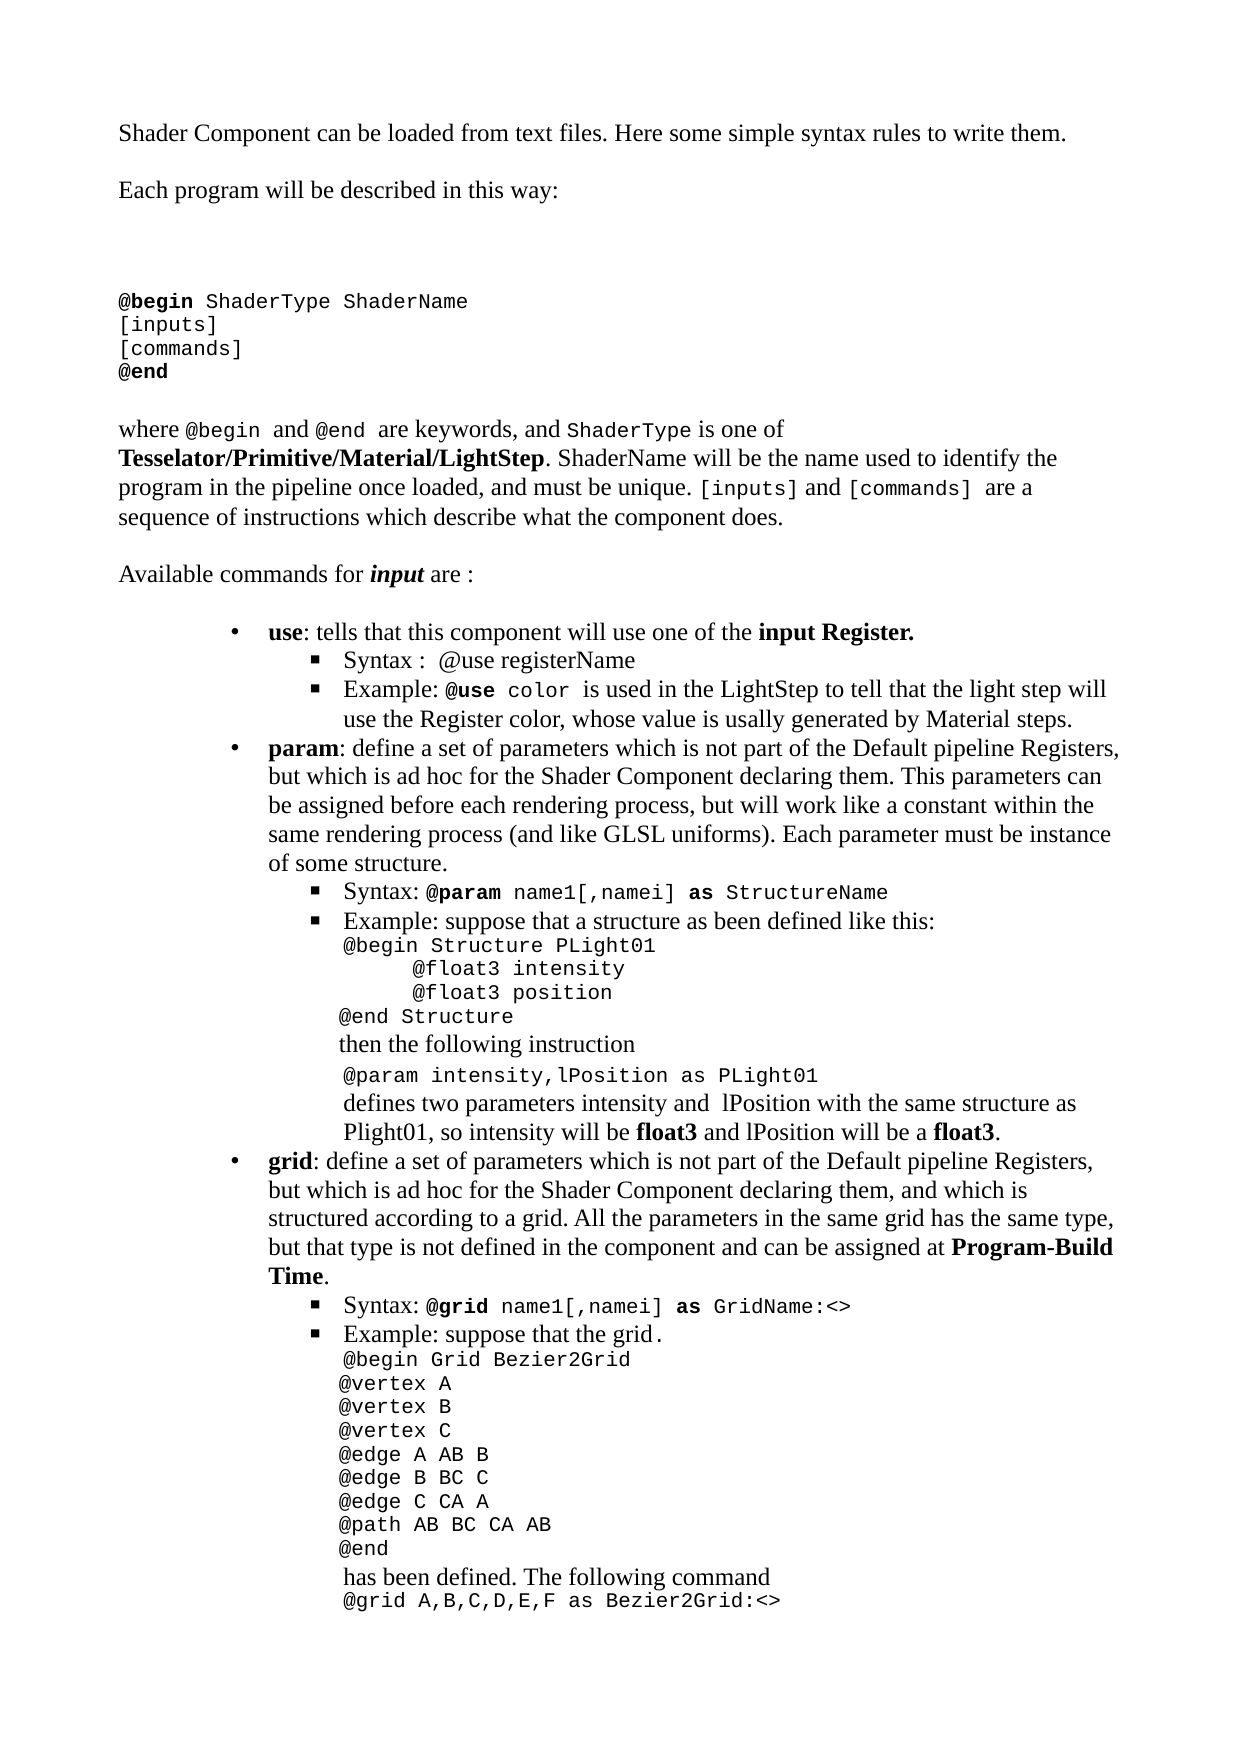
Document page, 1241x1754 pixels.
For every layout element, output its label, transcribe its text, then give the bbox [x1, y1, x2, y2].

text [commands] [118, 338, 1122, 362]
text @vertex B [118, 1396, 1122, 1420]
text [inputs] [118, 314, 1122, 338]
list grid: define a set of parameters which is not part of the Default pipeline Registers, but which is ad hoc for the Shader Component declaring them, and which is structured according to a grid. All the parameters in the same grid has the same type, but that type is not defined in the component and can be assigned at Program-Build Time. [231, 1146, 1122, 1290]
list Syntax: @param name1[,namei] as StructureName [306, 876, 1122, 906]
list Syntax : @use registerName [306, 646, 1122, 674]
text @end [118, 362, 1122, 385]
list @grid A,B,C,D,E,F as Bezier2Grid:<> [306, 1591, 1122, 1614]
text @vertex C [118, 1420, 1122, 1443]
text @edge A AB B [118, 1443, 1122, 1467]
list @param intensity,lPosition as PLight01 [306, 1059, 1122, 1088]
text @end Structure [118, 1006, 1122, 1029]
text @path AB BC CA AB [118, 1514, 1122, 1538]
text Each program will be described in this way: [118, 176, 1122, 204]
text @begin ShaderType ShaderName [118, 291, 1122, 314]
text @edge B BC C [118, 1467, 1122, 1491]
list @begin Grid Bezier2Grid [306, 1349, 1122, 1373]
text then the following instruction [118, 1029, 1122, 1059]
list @begin Structure PLight01 [306, 935, 1122, 958]
text @float3 intensity [118, 958, 1122, 982]
list use: tells that this component will use one of the input Register. [231, 617, 1122, 646]
list has been defined. The following command [306, 1562, 1122, 1591]
text @vertex A [118, 1373, 1122, 1396]
text @edge C CA A [118, 1491, 1122, 1514]
list defines two parameters intensity and lPosition with the same structure as Plight01, so intensity will be float3 and lPosition will be a float3. [306, 1088, 1122, 1146]
list Syntax: @grid name1[,namei] as GridName:<> [306, 1290, 1122, 1319]
text where @begin and @end are keywords, and ShaderType is one of Tesselator/Primitive/Material/LightStep. ShaderName will be the name used to identify the program in the pipeline once loaded, and must be unique. [inputs] and [commands] are a sequence of instructions which describe what the component does. [118, 414, 1122, 531]
list Example: suppose that a structure as been defined like this: [306, 906, 1122, 935]
text @float3 position [118, 982, 1122, 1006]
list param: define a set of parameters which is not part of the Default pipeline Registers, but which is ad hoc for the Shader Component declaring them. This parameters can be assigned before each rendering process, but will work like a constant within the same rendering process (and like GLSL uniforms). Each parameter must be instance of some structure. [231, 733, 1122, 876]
text Shader Component can be loaded from text files. Here some simple syntax rules to write them. [118, 118, 1122, 147]
text Available commands for input are : [118, 559, 1122, 588]
list Example: suppose that the grid. [306, 1319, 1122, 1349]
text @end [118, 1538, 1122, 1562]
list Example: @use color is used in the LightStep to tell that the light step will use the Register color, whose value is usally generated by Material steps. [306, 674, 1122, 733]
